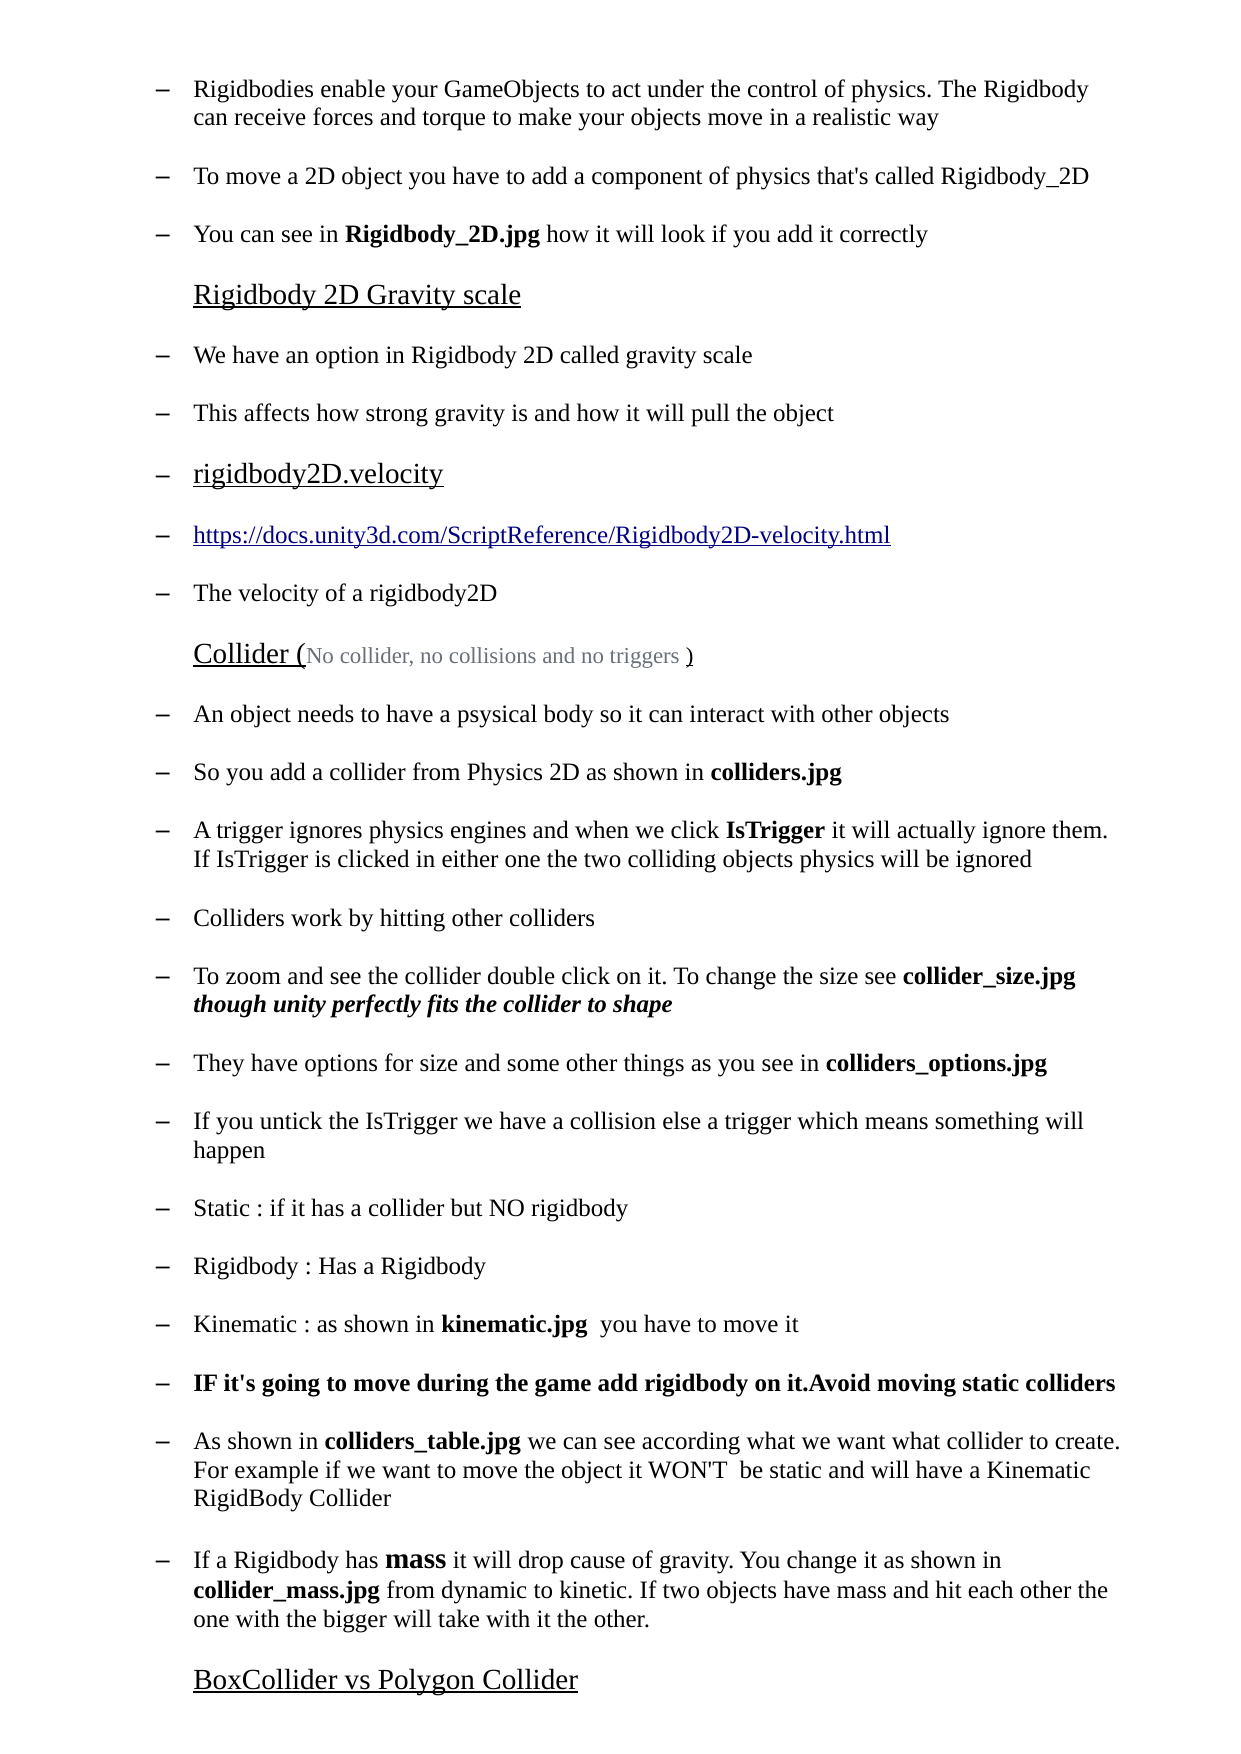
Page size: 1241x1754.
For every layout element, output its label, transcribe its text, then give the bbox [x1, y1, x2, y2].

list https://docs.unity3d.com/ScriptReference/Rigidbody2D-velocity.html [156, 520, 1122, 548]
list An object needs to have a psysical body so it can interact with other objects [156, 699, 1122, 728]
list BoxCollider vs Polygon Collider [156, 1662, 1122, 1696]
list If you untick the IsTrigger we have a collision else a trigger which means something will happen [156, 1106, 1122, 1163]
list A trigger ignores physics engines and when we click IsTrigger it will actually ignore them. If IsTrigger is clicked in either one the two colliding objects physics will be ignored [156, 816, 1122, 873]
list Collider (No collider, no collisions and no triggers ) [156, 636, 1122, 670]
list Rigidbodies enable your GameObjects to act under the control of physics. The Rigidbody can receive forces and torque to make your objects move in a realistic way [156, 74, 1122, 131]
list To move a 2D object you have to add a component of physics that's called Rigidbody_2D [156, 161, 1122, 189]
list To zoom and see the collider double click on it. To change the size see collider_size.jpg though unity perfectly fits the collider to shape [156, 961, 1122, 1018]
list Rigidbody : Has a Rigidbody [156, 1251, 1122, 1280]
list We have an option in Rigidbody 2D called gravity scale [156, 340, 1122, 369]
list As shown in colliders_table.jpg we can see according what we want what collider to create. For example if we want to move the object it WON'T be static and will have a Kinematic RigidBody Collider [156, 1426, 1122, 1512]
list Colliders work by hitting other colliders [156, 903, 1122, 931]
list So you add a collider from Physics 2D as shown in colliders.jpg [156, 757, 1122, 786]
list rigidbody2D.velocity [156, 457, 1122, 490]
list Kinematic : as shown in kinematic.jpg you have to move it [156, 1309, 1122, 1338]
list Static : if it has a collider but NO rigidbody [156, 1193, 1122, 1222]
list IF it's going to move during the game add rigidbody on it.Avoid moving static colliders [156, 1368, 1122, 1396]
list You can see in Rigidbody_2D.jpg how it will look if you add it correctly [156, 219, 1122, 248]
list Rigidbody 2D Gravity scale [156, 277, 1122, 311]
list They have options for size and some other things as you see in colliders_options.jpg [156, 1048, 1122, 1077]
list This affects how strong gravity is and how it will pull the object [156, 398, 1122, 427]
list The velocity of a rigidbody2D [156, 578, 1122, 607]
list If a Rigidbody has mass it will drop cause of gravity. You change it as shown in collider_mass.jpg from dynamic to kinetic. If two objects have mass and hit each other the one with the bigger will take with it the other. [156, 1542, 1122, 1633]
